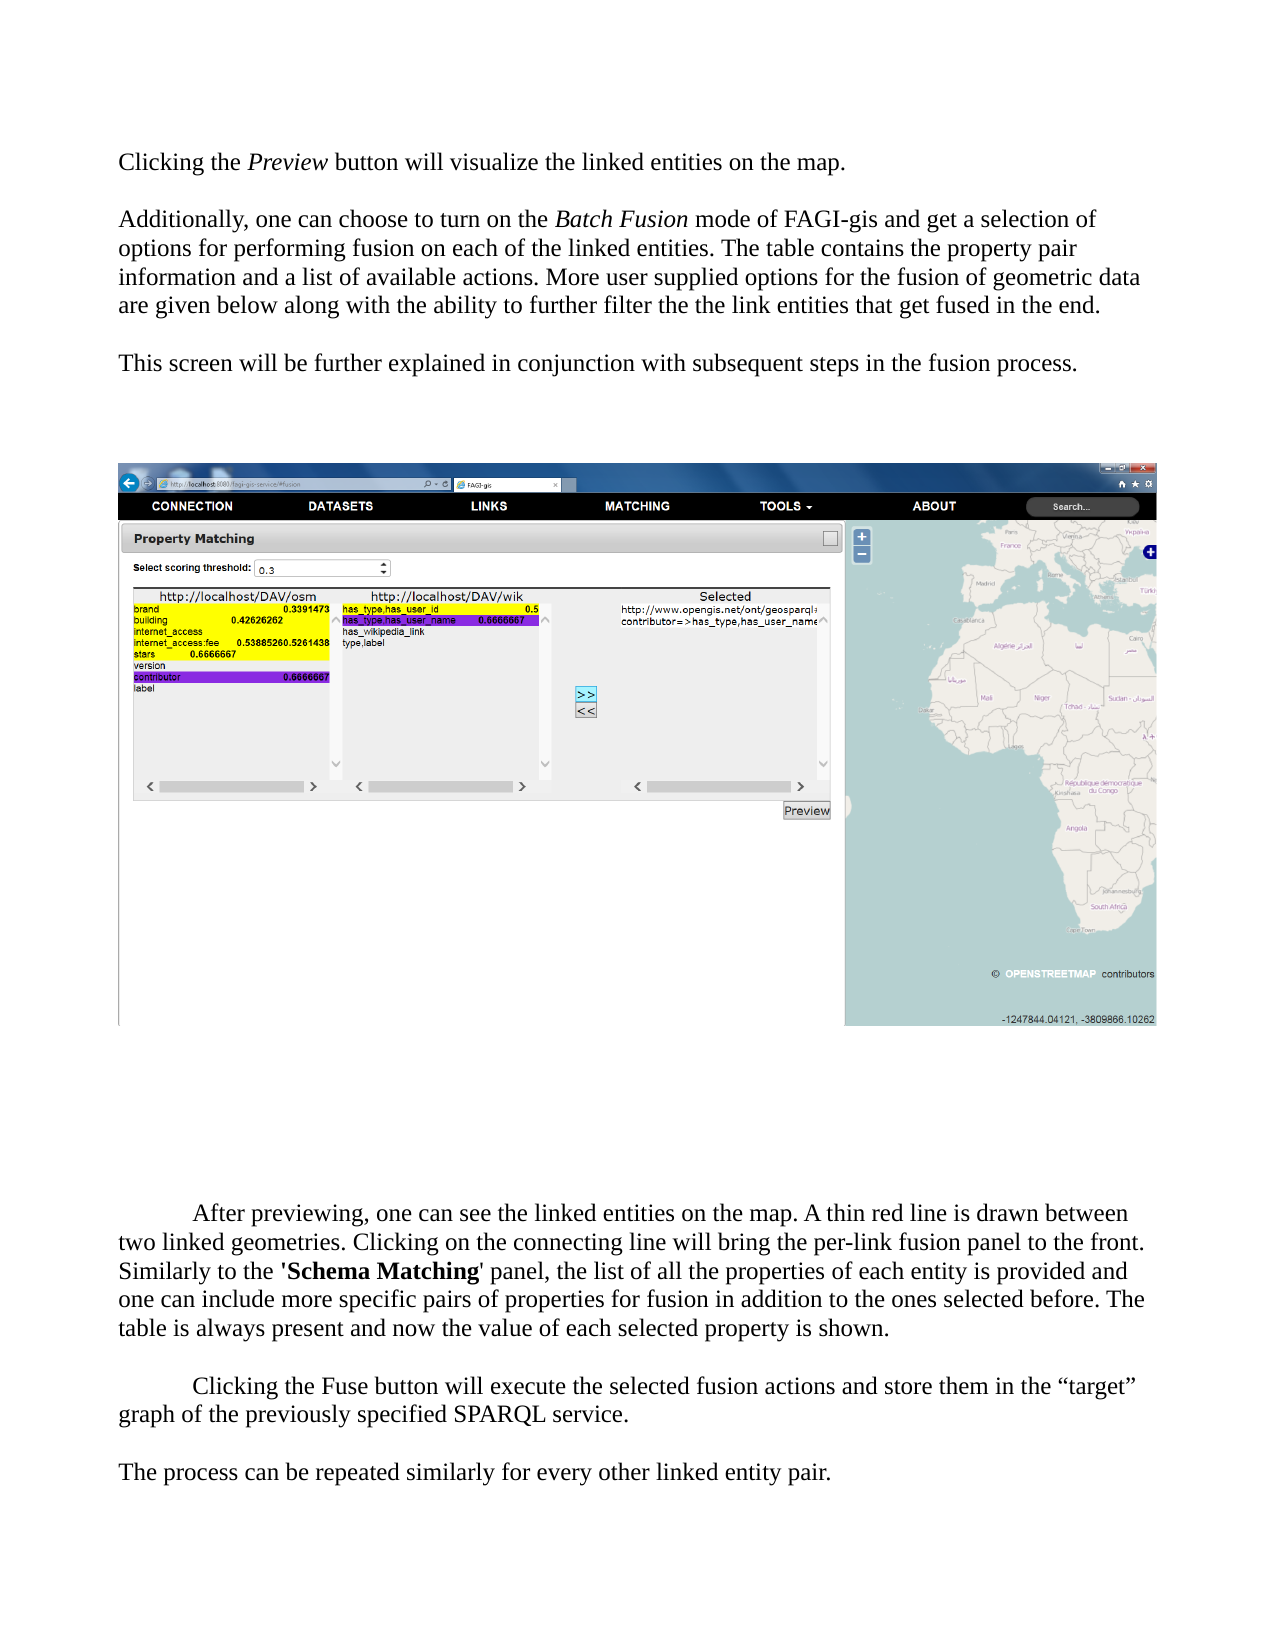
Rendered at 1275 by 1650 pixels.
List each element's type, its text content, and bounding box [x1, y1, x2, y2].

text After previewing, one can see the linked entities on the map. A thin red line is drawn between two linked geometries. Clicking on the connecting line will bring the per-link fusion panel to the front. Similarly to the 'Schema Matching' panel, the list of all the properties of each entity is provided and one can include more specific pairs of properties for fusion in addition to the ones selected before. The table is always present and now the value of each selected property is shown. [118, 1198, 1157, 1342]
text Additionally, one can choose to turn on the Batch Fusion mode of FAGI-gis and get a selection of options for performing fusion on each of the linked entities. The table contains the property pair information and a list of available actions. More user supplied options for the fusion of geometric data are given below along with the ability to further filter the the link entities that get fused in the end. [118, 204, 1157, 319]
text Clicking the Fuse button will execute the selected fusion actions and store them in the “target” graph of the previously specified SPARQL service. [118, 1371, 1157, 1428]
text The process can be repeated similarly for every other linked entity pair. [118, 1457, 1157, 1486]
text This screen will be further explained in conjunction with subsequent steps in the fusion process. [118, 348, 1157, 377]
picture [118, 463, 1157, 1026]
text Clicking the Preview button will visualize the linked entities on the map. [118, 147, 1157, 176]
